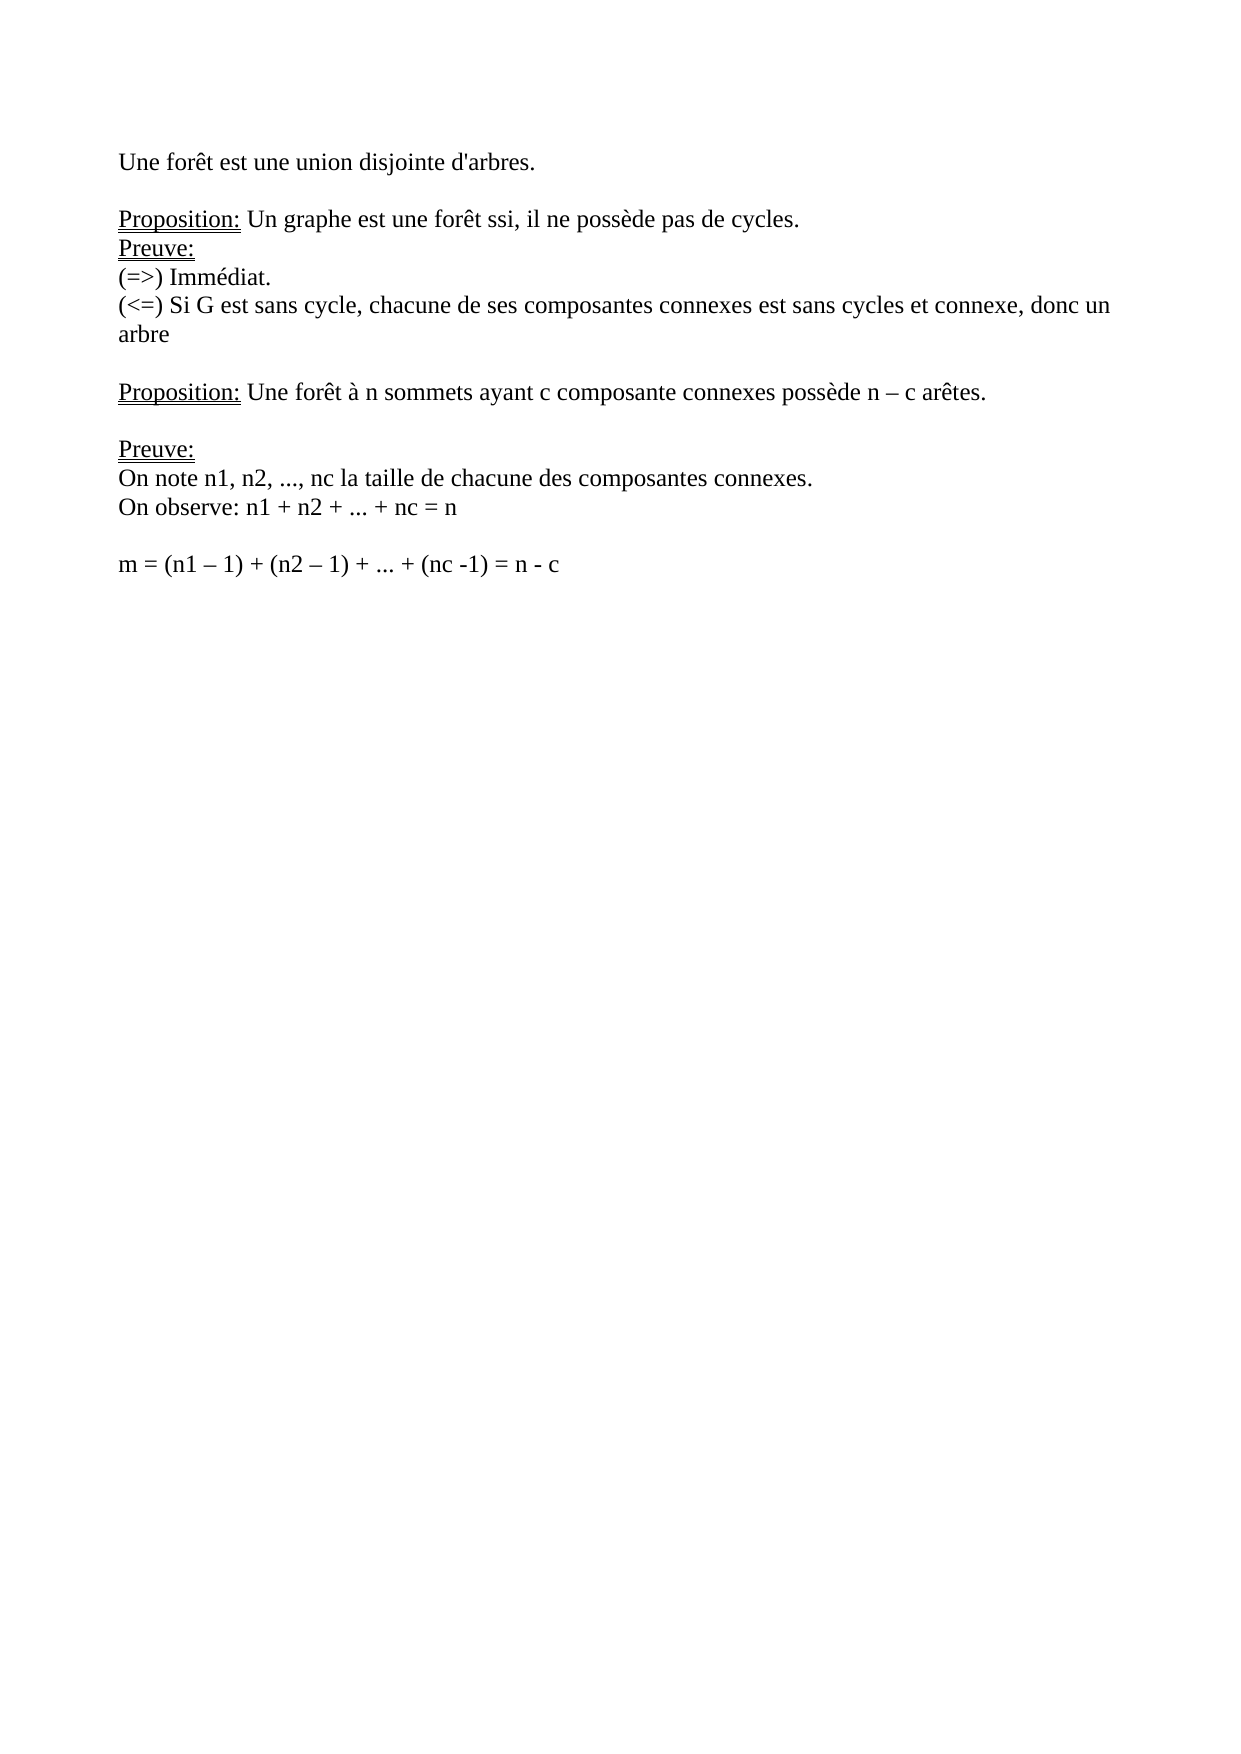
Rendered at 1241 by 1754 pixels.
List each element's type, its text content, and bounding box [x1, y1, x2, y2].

text On note n1, n2, ..., nc la taille de chacune des composantes connexes. [118, 463, 1122, 492]
text Proposition: Une forêt à n sommets ayant c composante connexes possède n – c arêtes. [118, 377, 1122, 406]
text (=>) Immédiat. [118, 262, 1122, 291]
text Une forêt est une union disjointe d'arbres. [118, 147, 1122, 176]
text On observe: n1 + n2 + ... + nc = n [118, 492, 1122, 521]
text Proposition: Un graphe est une forêt ssi, il ne possède pas de cycles. [118, 204, 1122, 233]
text Preuve: [118, 434, 1122, 463]
text Preuve: [118, 233, 1122, 262]
text (<=) Si G est sans cycle, chacune de ses composantes connexes est sans cycles et connexe, donc un arbre [118, 291, 1122, 348]
text m = (n1 – 1) + (n2 – 1) + ... + (nc -1) = n - c [118, 549, 1122, 578]
